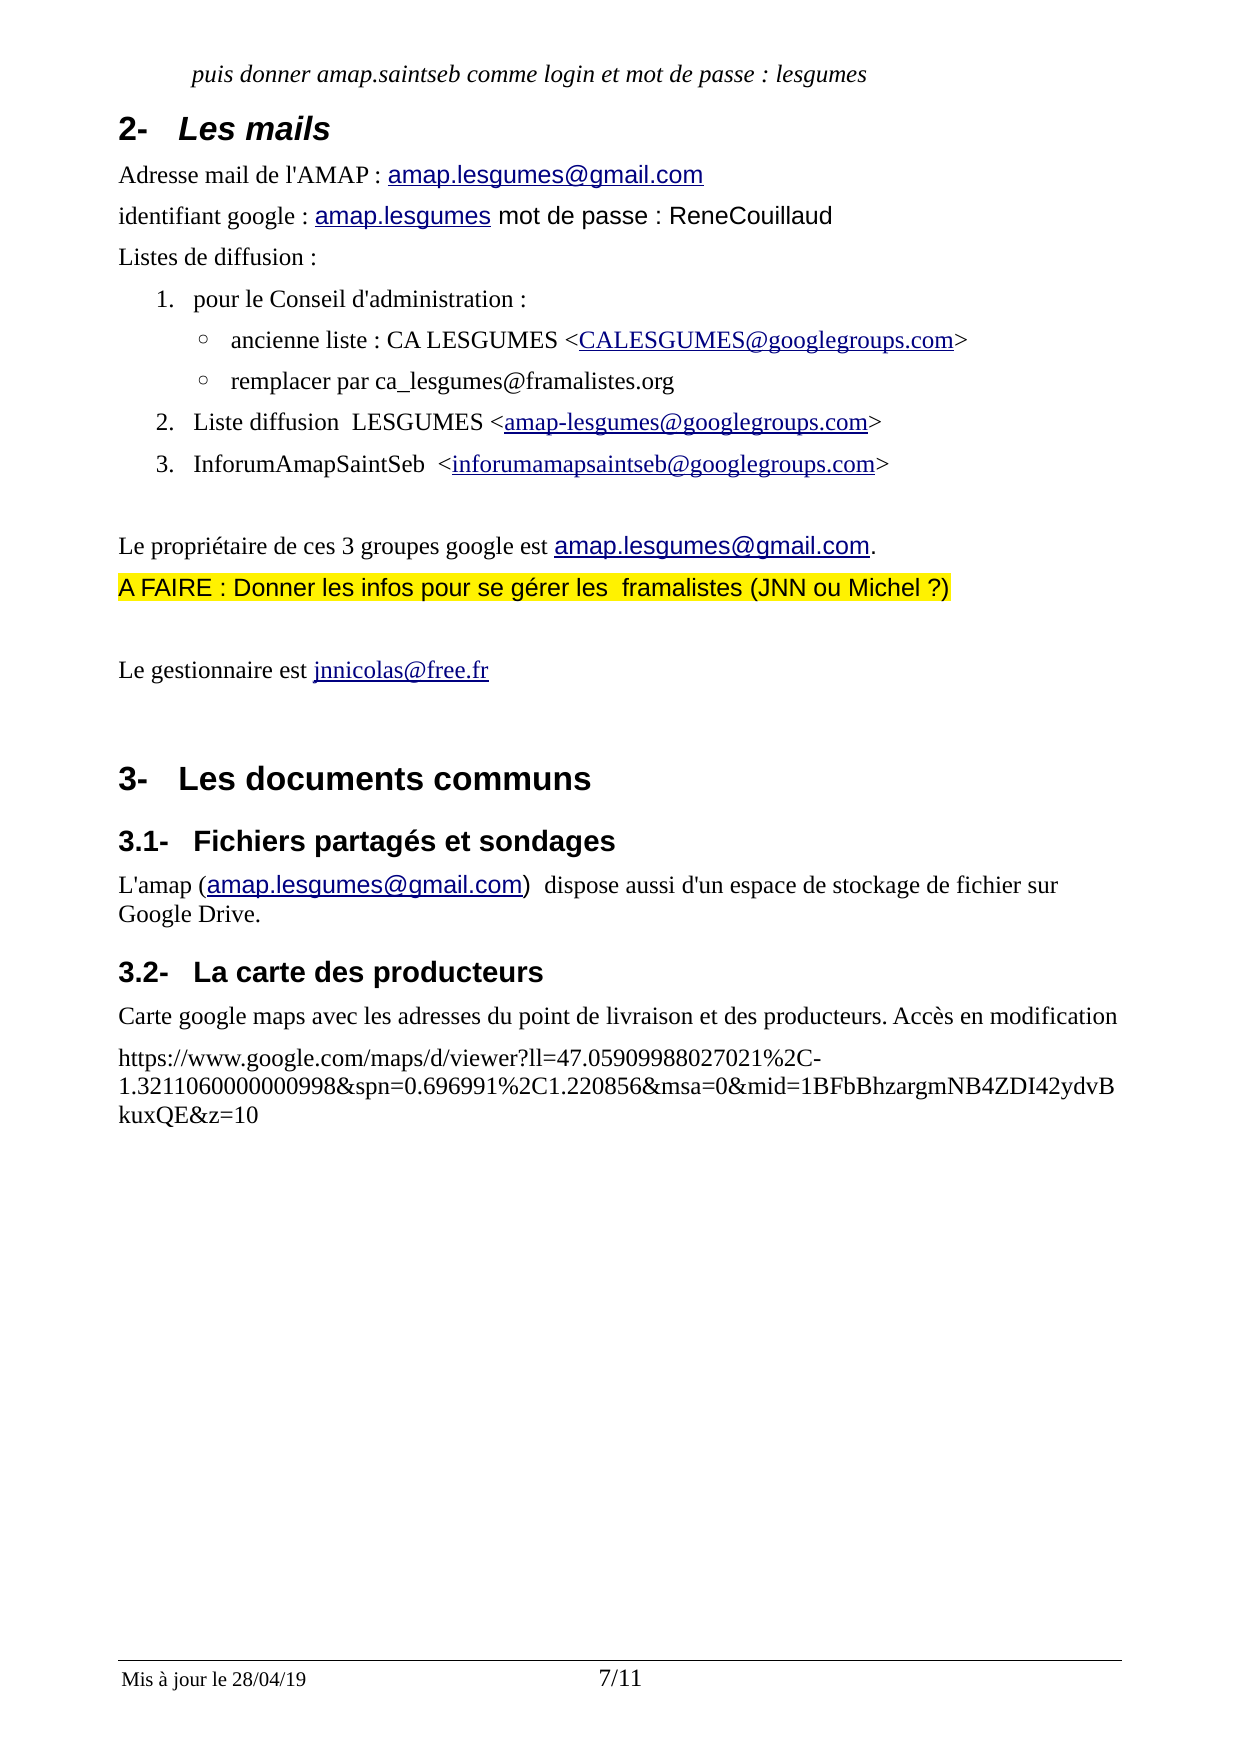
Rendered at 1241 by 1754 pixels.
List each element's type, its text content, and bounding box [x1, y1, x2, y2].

list remplacer par ca_lesgumes@framalistes.org [193, 366, 1122, 395]
subtitle Les mails [118, 109, 1122, 147]
list Liste diffusion LESGUMES <amap-lesgumes@googlegroups.com> [156, 407, 1122, 436]
text Le propriétaire de ces 3 groupes google est amap.lesgumes@gmail.com. [118, 531, 1122, 560]
subtitle La carte des producteurs [118, 955, 1122, 989]
text puis donner amap.saintseb comme login et mot de passe : lesgumes [118, 59, 1122, 88]
text Le gestionnaire est jnnicolas@free.fr [118, 655, 1122, 684]
list ancienne liste : CA LESGUMES <CALESGUMES@googlegroups.com> [193, 325, 1122, 354]
text L'amap (amap.lesgumes@gmail.com) dispose aussi d'un espace de stockage de fichier sur Google Drive. [118, 870, 1122, 928]
text Listes de diffusion : [118, 242, 1122, 271]
text Adresse mail de l'AMAP : amap.lesgumes@gmail.com [118, 160, 1122, 189]
list pour le Conseil d'administration : [156, 284, 1122, 312]
text identifiant google : amap.lesgumes mot de passe : ReneCouillaud [118, 201, 1122, 230]
subtitle Fichiers partagés et sondages [118, 824, 1122, 858]
text A FAIRE : Donner les infos pour se gérer les framalistes (JNN ou Michel ?) [118, 573, 1122, 601]
list InforumAmapSaintSeb <inforumamapsaintseb@googlegroups.com> [156, 449, 1122, 477]
text https://www.google.com/maps/d/viewer?ll=47.05909988027021%2C-1.3211060000000998&spn=0.696991%2C1.220856&msa=0&mid=1BFbBhzargmNB4ZDI42ydvBkuxQE&z=10 [118, 1043, 1122, 1129]
text Carte google maps avec les adresses du point de livraison et des producteurs. Accès en modification [118, 1001, 1122, 1030]
subtitle Les documents communs [118, 758, 1122, 797]
